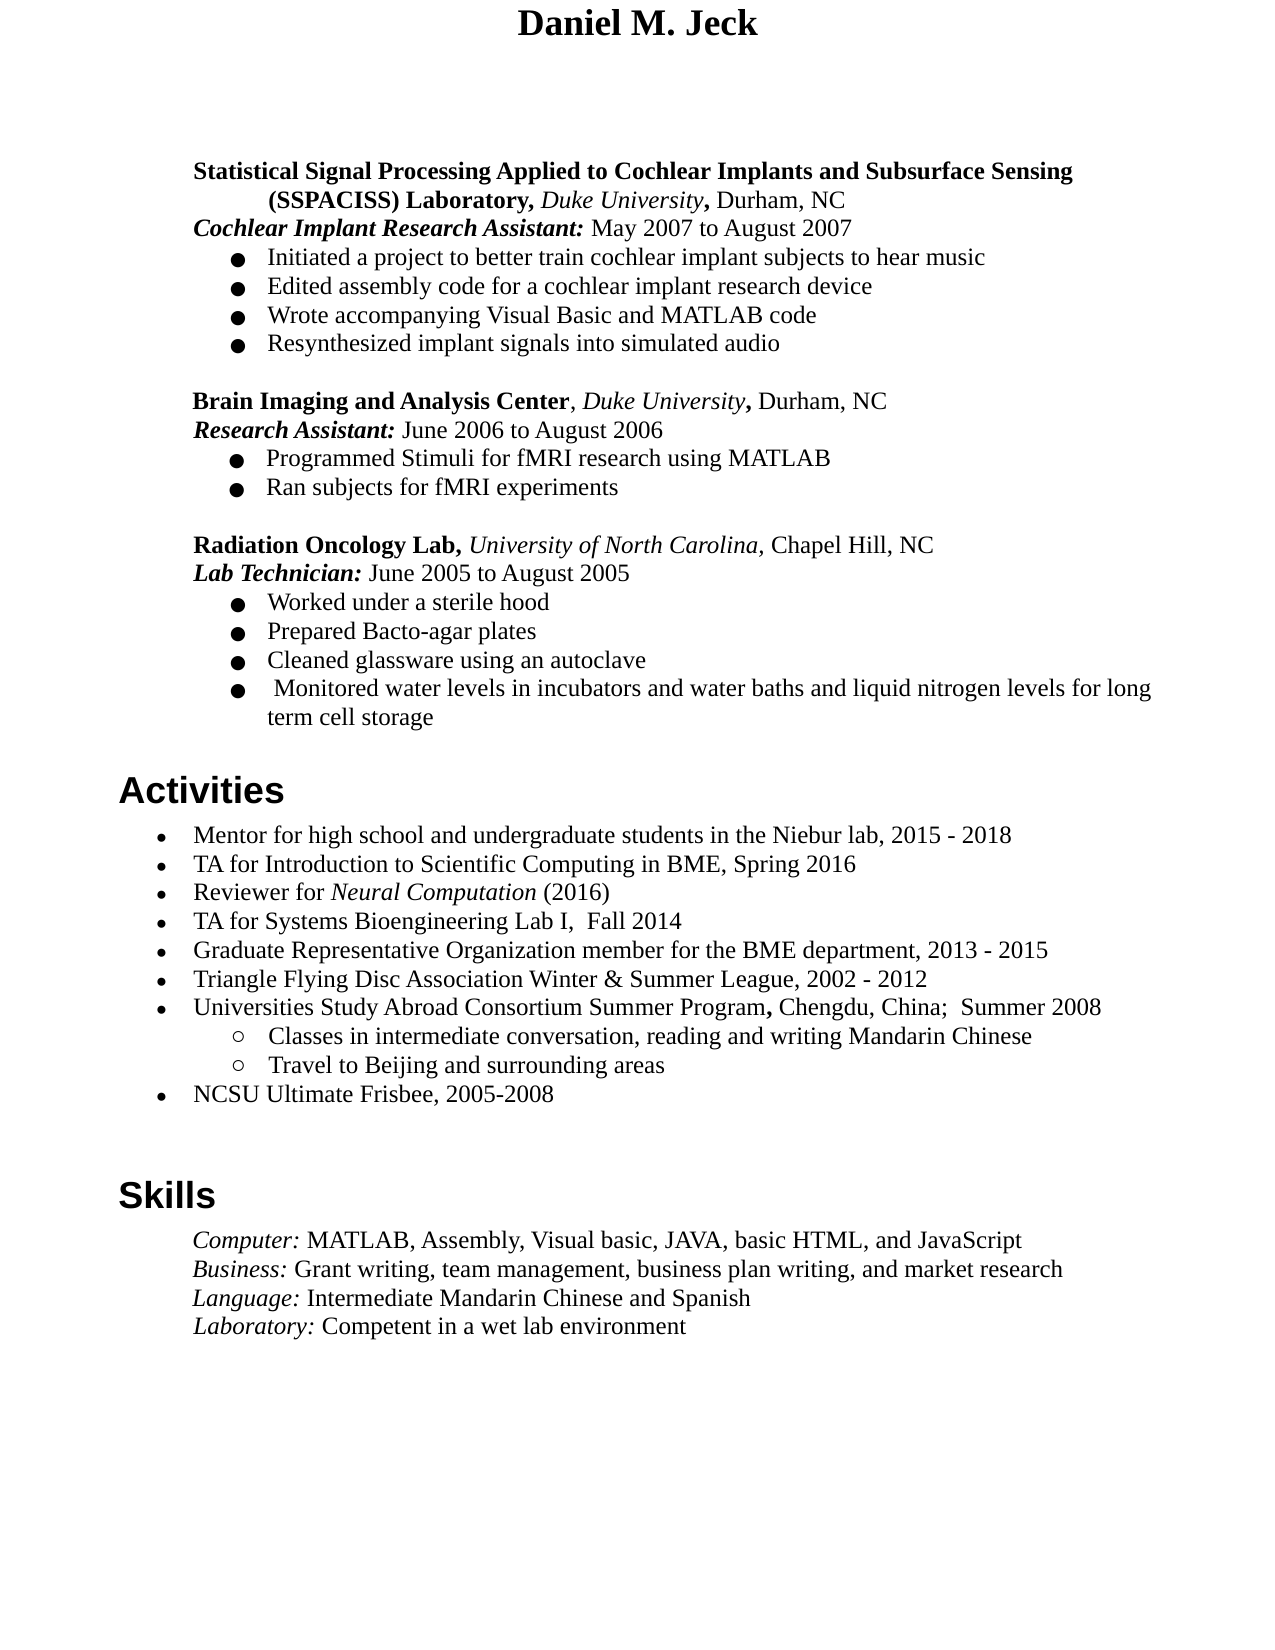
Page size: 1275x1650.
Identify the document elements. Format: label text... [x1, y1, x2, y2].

text Laboratory: Competent in a wet lab environment [118, 1311, 1157, 1340]
text Cochlear Implant Research Assistant: May 2007 to August 2007 [118, 213, 1157, 242]
list Prepared Bacto-agar plates [229, 616, 1157, 645]
list TA for Introduction to Scientific Computing in BME, Spring 2016 [156, 849, 1157, 877]
list Universities Study Abroad Consortium Summer Program, Chengdu, China; Summer 2008 [156, 992, 1157, 1021]
list TA for Systems Bioengineering Lab I, Fall 2014 [156, 906, 1157, 935]
text Computer: MATLAB, Assembly, Visual basic, JAVA, basic HTML, and JavaScript [118, 1225, 1157, 1254]
list Travel to Beijing and surrounding areas [231, 1050, 1157, 1079]
list Edited assembly code for a cochlear implant research device [229, 271, 1157, 300]
list Wrote accompanying Visual Basic and MATLAB code [229, 300, 1157, 328]
list NCSU Ultimate Frisbee, 2005-2008 [156, 1079, 1157, 1107]
text Brain Imaging and Analysis Center, Duke University, Durham, NC [118, 386, 1157, 415]
text Research Assistant: June 2006 to August 2006 [118, 415, 1157, 443]
list Classes in intermediate conversation, reading and writing Mandarin Chinese [231, 1021, 1157, 1050]
list Initiated a project to better train cochlear implant subjects to hear music [229, 242, 1157, 271]
list Monitored water levels in incubators and water baths and liquid nitrogen levels for long term cell storage [229, 673, 1157, 731]
text Radiation Oncology Lab, University of North Carolina, Chapel Hill, NC [118, 530, 1157, 558]
text Lab Technician: June 2005 to August 2005 [118, 558, 1157, 587]
list Programmed Stimuli for fMRI research using MATLAB [228, 443, 1157, 472]
list Resynthesized implant signals into simulated audio [229, 328, 1157, 357]
list Mentor for high school and undergraduate students in the Niebur lab, 2015 - 2018 [156, 820, 1157, 849]
list Ran subjects for fMRI experiments [228, 472, 1157, 501]
list Cleaned glassware using an autoclave [229, 645, 1157, 673]
list Worked under a sterile hood [229, 587, 1157, 616]
list Triangle Flying Disc Association Winter & Summer League, 2002 - 2012 [156, 964, 1157, 992]
subtitle Activities [118, 768, 1157, 812]
text Statistical Signal Processing Applied to Cochlear Implants and Subsurface Sensing (SSPACISS) Laboratory, Duke University, Durham, NC [193, 156, 1157, 213]
text Language: Intermediate Mandarin Chinese and Spanish [118, 1283, 1157, 1311]
list Reviewer for Neural Computation (2016) [156, 877, 1157, 906]
subtitle Skills [118, 1174, 1157, 1217]
text Business: Grant writing, team management, business plan writing, and market research [118, 1254, 1157, 1283]
list Graduate Representative Organization member for the BME department, 2013 - 2015 [156, 935, 1157, 964]
